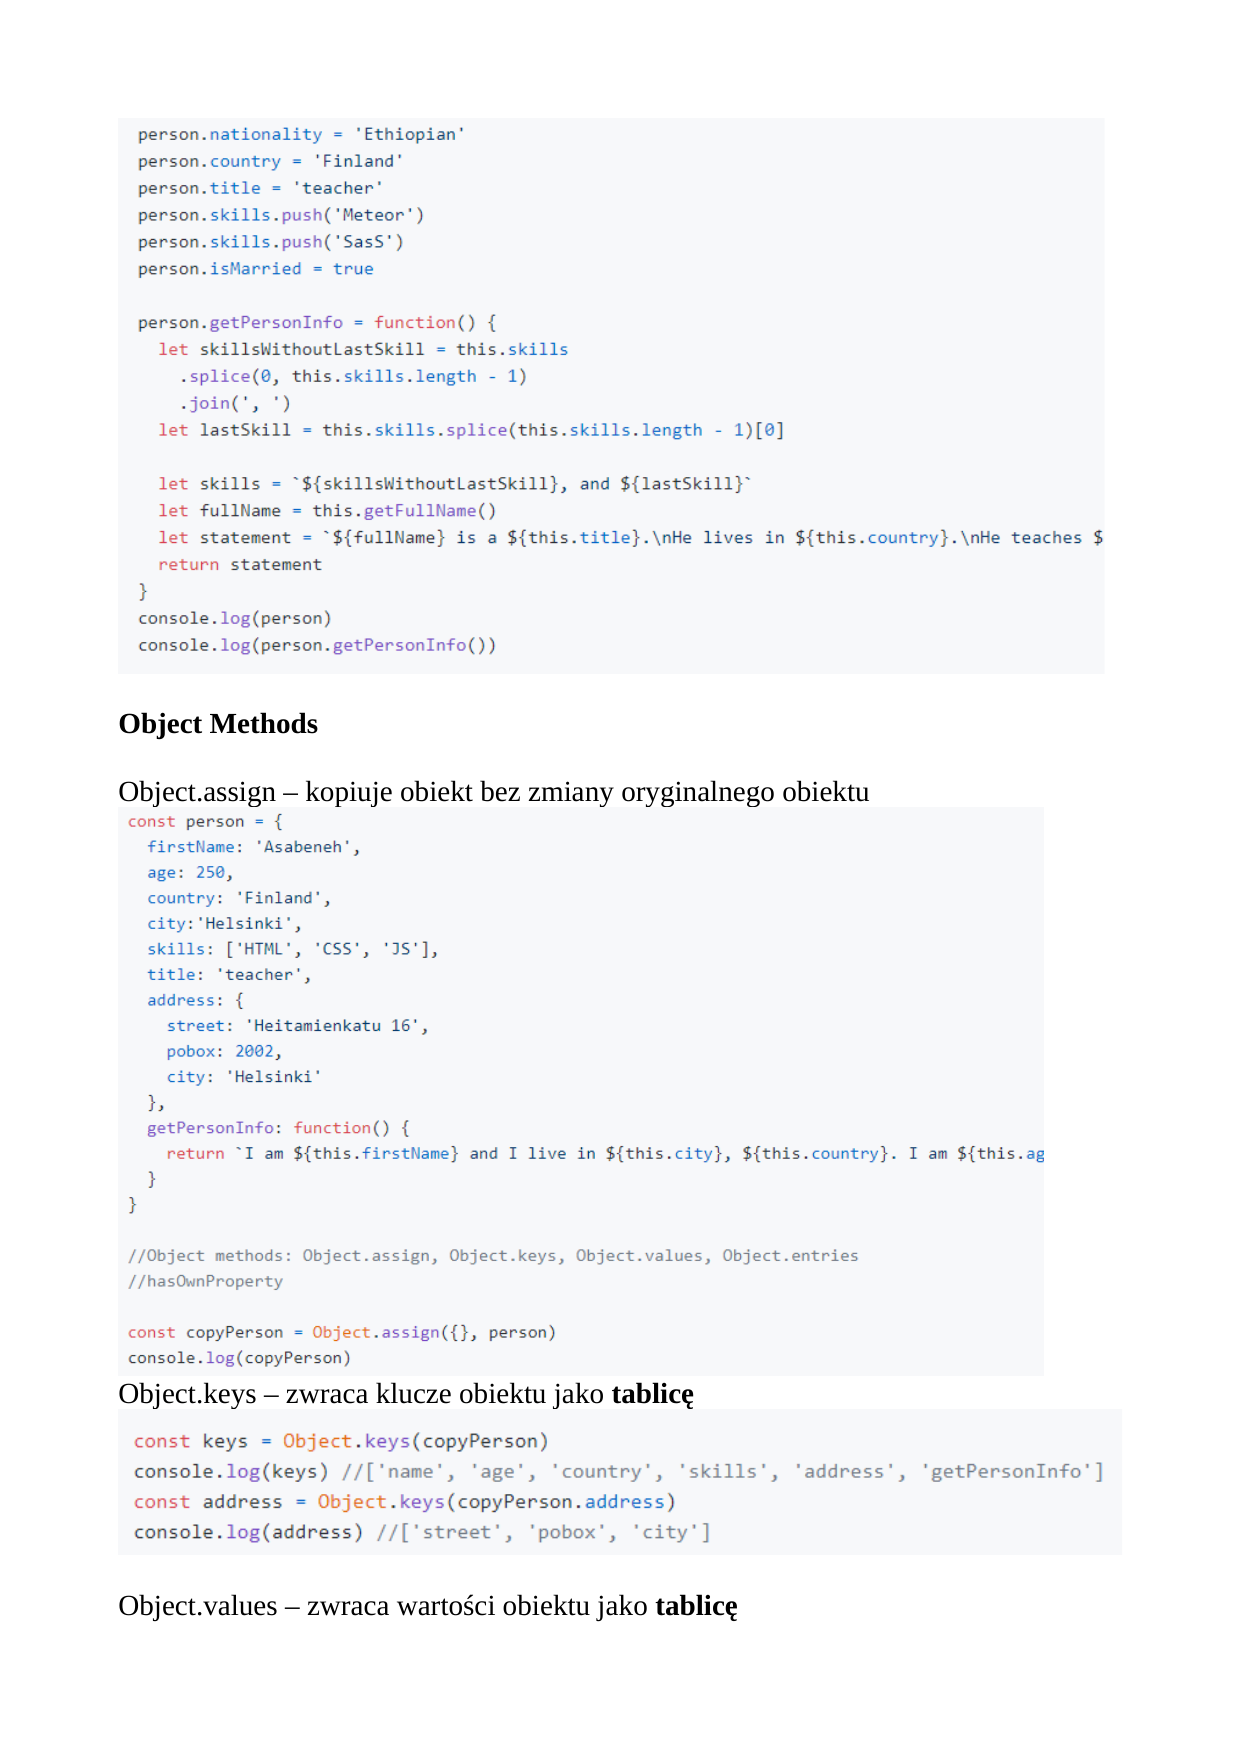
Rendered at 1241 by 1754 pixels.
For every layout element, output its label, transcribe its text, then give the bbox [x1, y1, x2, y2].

text Object.assign – kopiuje obiekt bez zmiany oryginalnego obiektu [118, 774, 1122, 807]
picture [118, 807, 1044, 1376]
picture [118, 118, 1123, 674]
picture [118, 1409, 1123, 1555]
text Object.keys – zwraca klucze obiektu jako tablicę [118, 1376, 1122, 1409]
text Object Methods [118, 707, 1122, 740]
text Object.values – zwraca wartości obiektu jako tablicę [118, 1588, 1122, 1622]
